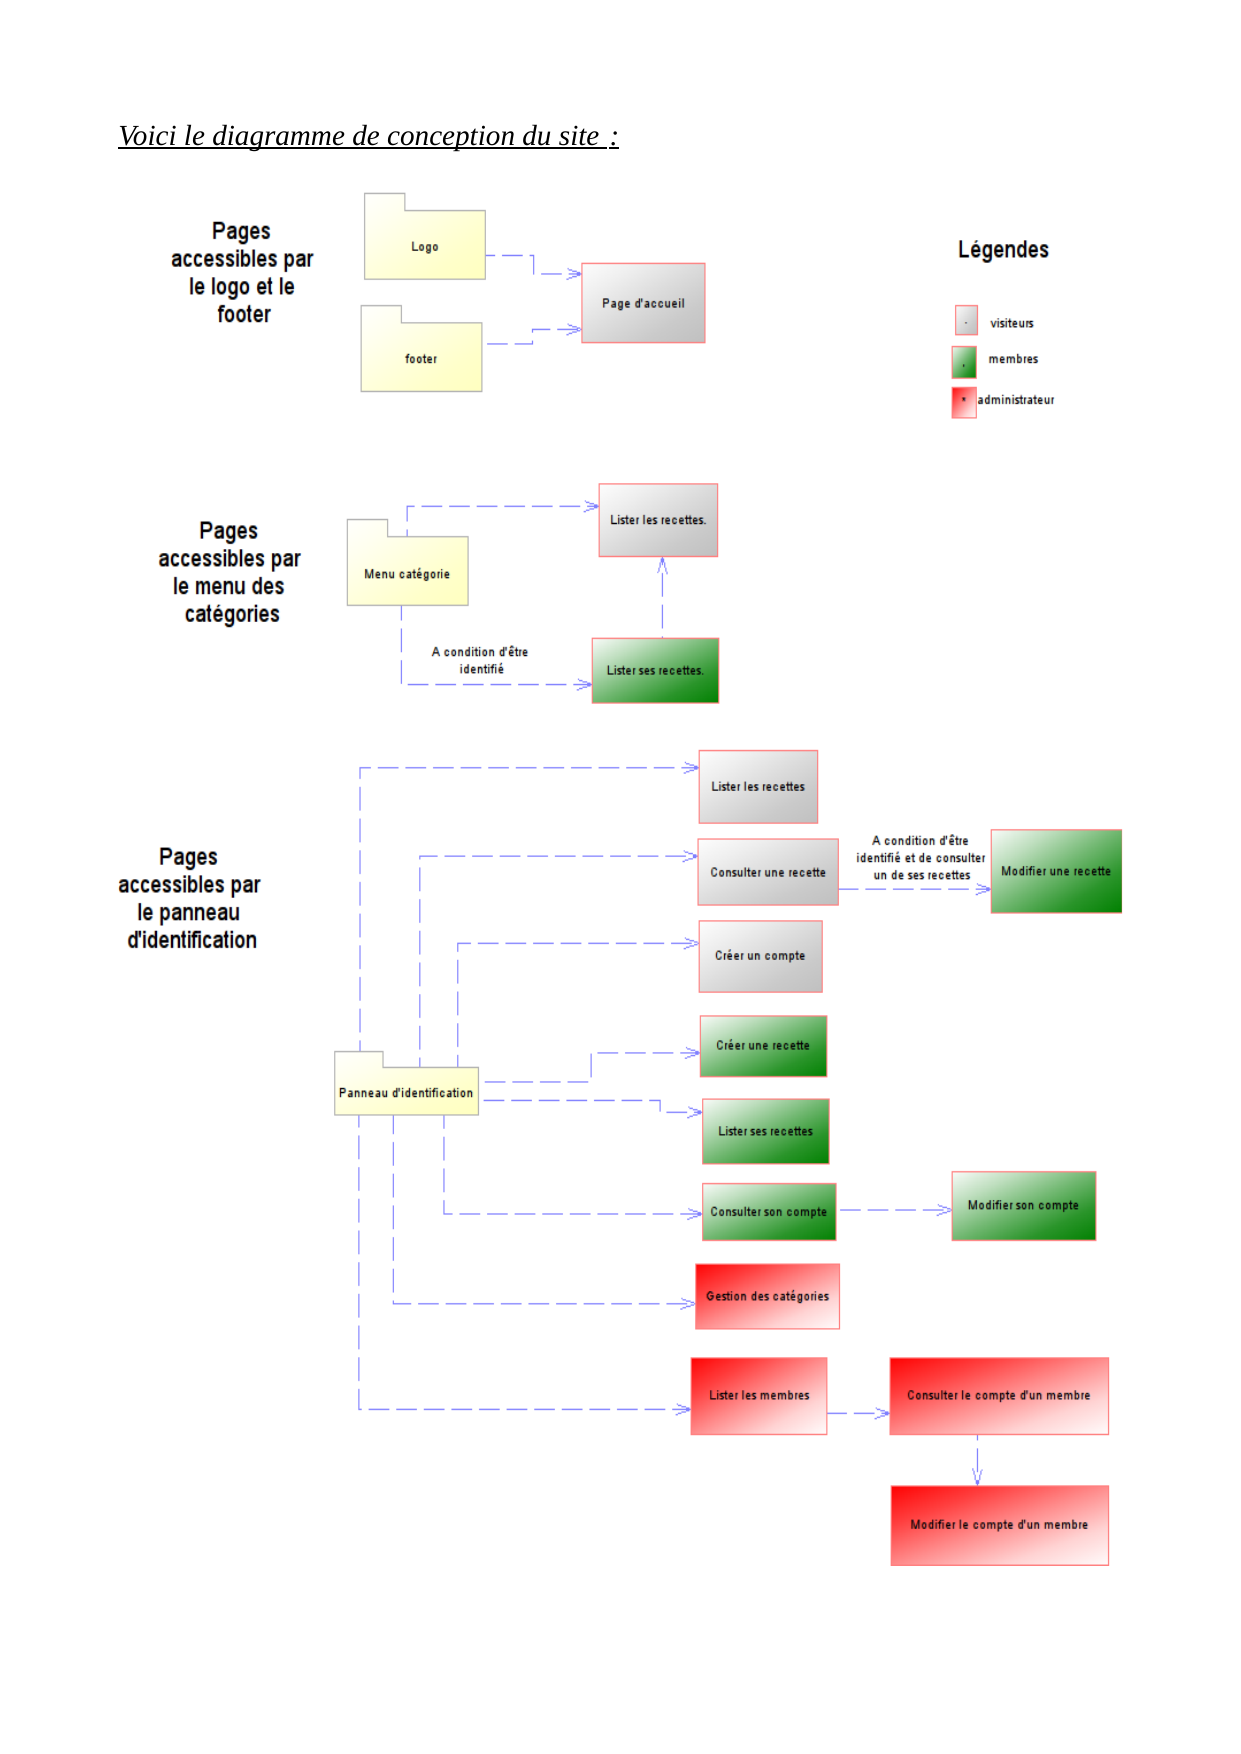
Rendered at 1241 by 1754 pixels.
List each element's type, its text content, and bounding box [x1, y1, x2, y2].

text Voici le diagramme de conception du site : [118, 118, 1122, 152]
picture [110, 185, 1123, 1566]
